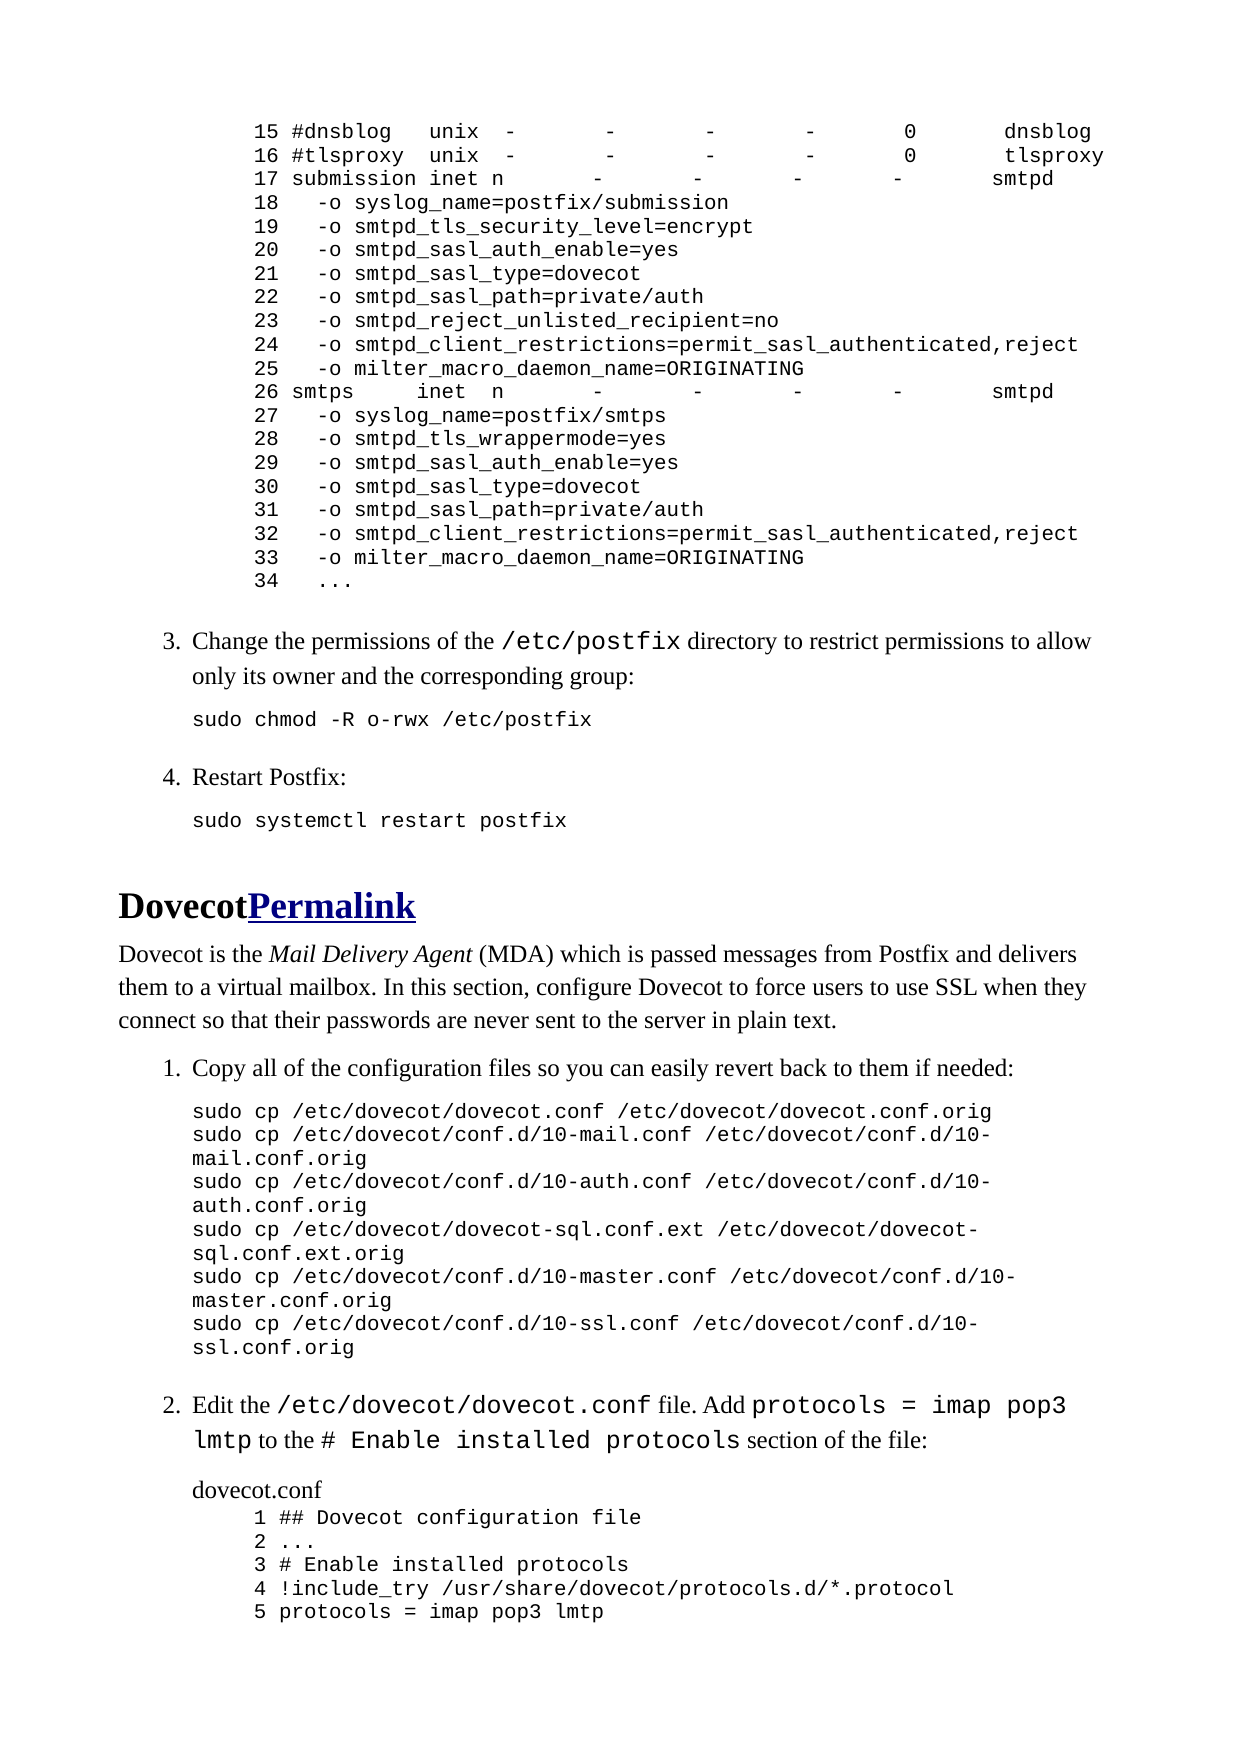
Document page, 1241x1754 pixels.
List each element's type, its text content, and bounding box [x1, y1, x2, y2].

table_header 1 2 3 4 5 [251, 1504, 276, 1628]
table_header ## Dovecot configuration file ... # Enable installed protocols !include_try /usr/share/dovecot/protocols.d/*.protocol protocols = imap pop3 lmtp [276, 1504, 967, 1628]
table_header #dnsblog unix - - - - 0 dnsblog #tlsproxy unix - - - - 0 tlsproxy submission inet n - - - - smtpd -o syslog_name=postfix/submission -o smtpd_tls_security_level=encrypt -o smtpd_sasl_auth_enable=yes -o smtpd_sasl_type=dovecot -o smtpd_sasl_path=private/auth -o smtpd_reject_unlisted_recipient=no -o smtpd_client_restrictions=permit_sasl_authenticated,reject -o milter_macro_daemon_name=ORIGINATING smtps inet n - - - - smtpd -o syslog_name=postfix/smtps -o smtpd_tls_wrappermode=yes -o smtpd_sasl_auth_enable=yes -o smtpd_sasl_type=dovecot -o smtpd_sasl_path=private/auth -o smtpd_client_restrictions=permit_sasl_authenticated,reject -o milter_macro_daemon_name=ORIGINATING ... [289, 118, 1240, 626]
list sudo cp /etc/dovecot/conf.d/10-mail.conf /etc/dovecot/conf.d/10-mail.conf.orig [162, 1124, 1122, 1172]
list sudo cp /etc/dovecot/conf.d/10-master.conf /etc/dovecot/conf.d/10-master.conf.orig [162, 1266, 1122, 1313]
list sudo chmod -R o-rwx /etc/postfix [162, 709, 1122, 733]
table_header 15 16 17 18 19 20 21 22 23 24 25 26 27 28 29 30 31 32 33 34 [251, 118, 288, 626]
list Change the permissions of the /etc/postfix directory to restrict permissions to allow only its owner and the corresponding group: [162, 626, 1122, 690]
list Edit the /etc/dovecot/dovecot.conf file. Add protocols = imap pop3 lmtp to the # Enable installed protocols section of the file: [162, 1390, 1122, 1456]
subtitle DovecotPermalink [118, 884, 1122, 927]
list sudo systemctl restart postfix [162, 810, 1122, 833]
list sudo cp /etc/dovecot/conf.d/10-auth.conf /etc/dovecot/conf.d/10-auth.conf.orig [162, 1172, 1122, 1219]
subtitle dovecot.conf [162, 1475, 1122, 1504]
list sudo cp /etc/dovecot/dovecot.conf /etc/dovecot/dovecot.conf.orig [162, 1101, 1122, 1124]
list sudo cp /etc/dovecot/dovecot-sql.conf.ext /etc/dovecot/dovecot-sql.conf.ext.orig [162, 1219, 1122, 1266]
list Restart Postfix: [162, 762, 1122, 791]
list Copy all of the configuration files so you can easily revert back to them if needed: [162, 1053, 1122, 1082]
list sudo cp /etc/dovecot/conf.d/10-ssl.conf /etc/dovecot/conf.d/10-ssl.conf.orig [162, 1313, 1122, 1361]
text Dovecot is the Mail Delivery Agent (MDA) which is passed messages from Postfix and delivers them to a virtual mailbox. In this section, configure Dovecot to force users to use SSL when they connect so that their passwords are never sent to the server in plain text. [118, 939, 1122, 1034]
